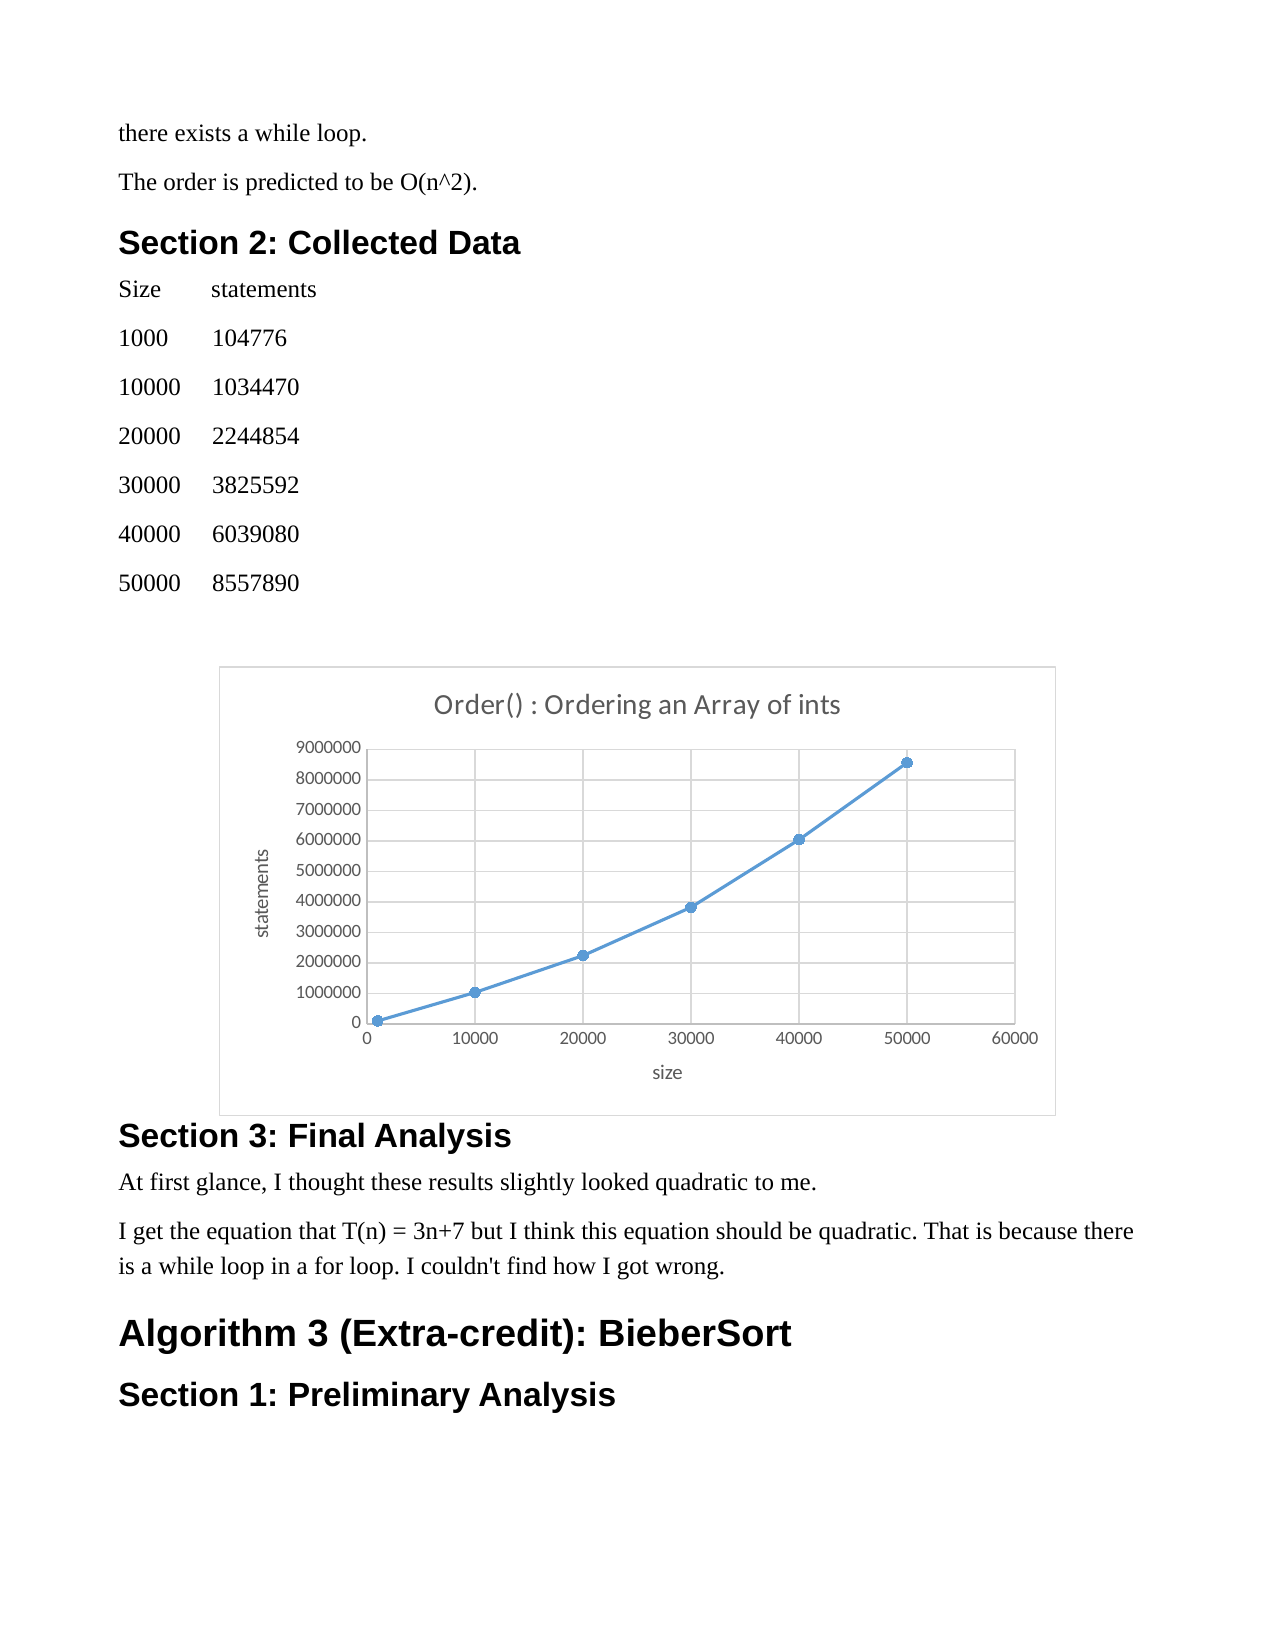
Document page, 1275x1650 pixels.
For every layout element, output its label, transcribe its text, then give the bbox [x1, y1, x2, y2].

text 40000 6039080 [118, 519, 1157, 548]
text there exists a while loop. [118, 118, 1157, 147]
text At first glance, I thought these results slightly looked quadratic to me. [118, 1167, 1157, 1196]
subtitle Section 2: Collected Data [118, 222, 1157, 261]
subtitle Section 1: Preliminary Analysis [118, 1375, 1157, 1413]
text I get the equation that T(n) = 3n+7 but I think this equation should be quadratic. That is because there is a while loop in a for loop. I couldn't find how I got wrong. [118, 1216, 1157, 1279]
text 1000 104776 [118, 323, 1157, 351]
text 20000 2244854 [118, 421, 1157, 449]
subtitle Algorithm 3 (Extra-credit): BieberSort [118, 1310, 1157, 1354]
text 30000 3825592 [118, 470, 1157, 499]
subtitle Section 3: Final Analysis [118, 959, 1157, 1155]
text 10000 1034470 [118, 372, 1157, 401]
text Size statements [118, 274, 1157, 302]
text 50000 8557890 [118, 568, 1157, 597]
text The order is predicted to be O(n^2). [118, 167, 1157, 196]
